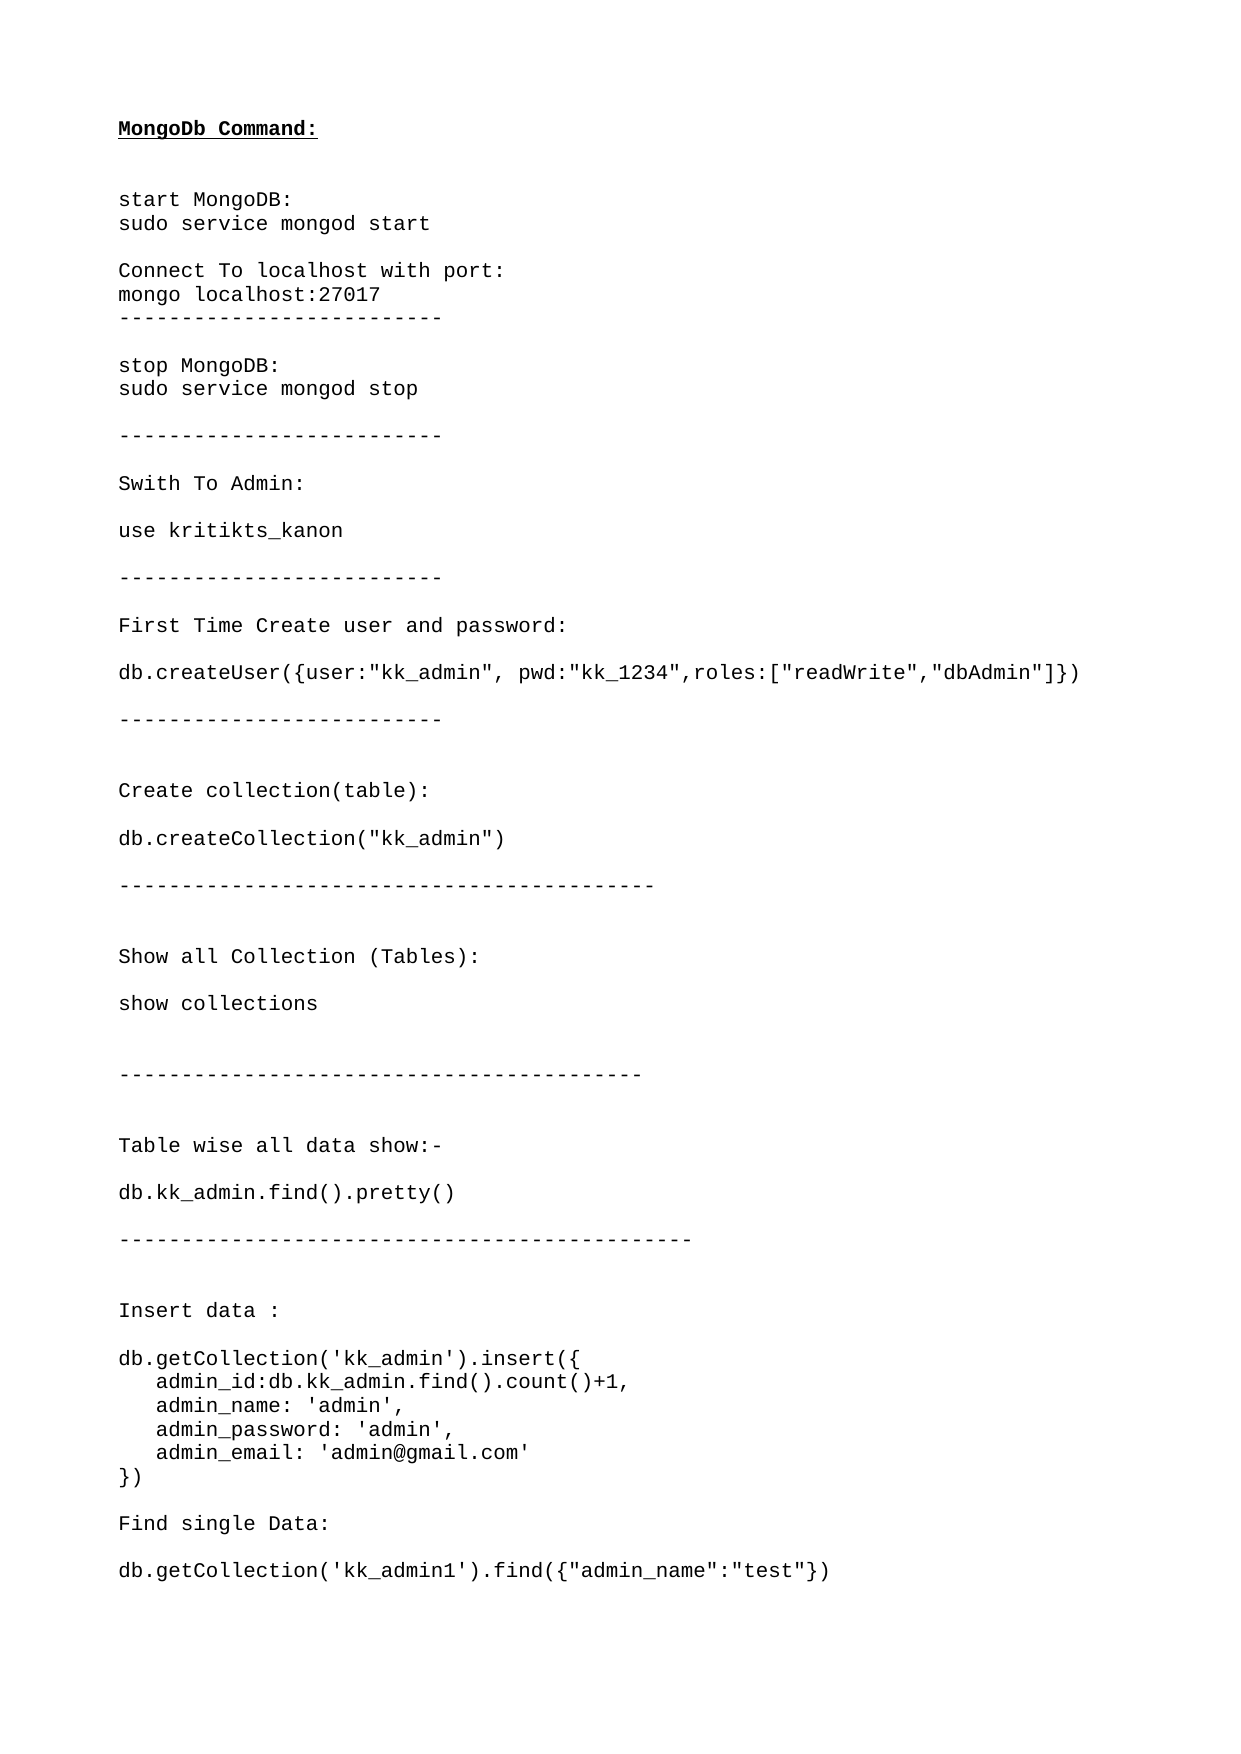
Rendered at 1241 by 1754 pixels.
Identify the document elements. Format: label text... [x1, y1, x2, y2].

text start MongoDB: [118, 189, 1122, 213]
text db.getCollection('kk_admin1').find({"admin_name":"test"}) [118, 1561, 1122, 1584]
text MongoDb Command: [118, 118, 1122, 142]
text ---------------------------------------------- [118, 1229, 1122, 1253]
text Find single Data: [118, 1513, 1122, 1537]
text admin_id:db.kk_admin.find().count()+1, [118, 1371, 1122, 1395]
text First Time Create user and password: [118, 615, 1122, 638]
text Swith To Admin: [118, 473, 1122, 496]
text db.createCollection("kk_admin") [118, 827, 1122, 851]
text Connect To localhost with port: [118, 260, 1122, 284]
text mongo localhost:27017 [118, 284, 1122, 307]
text admin_password: 'admin', [118, 1419, 1122, 1442]
text }) [118, 1466, 1122, 1489]
text -------------------------- [118, 567, 1122, 591]
text stop MongoDB: [118, 354, 1122, 378]
text admin_name: 'admin', [118, 1395, 1122, 1419]
text db.kk_admin.find().pretty() [118, 1182, 1122, 1206]
text Create collection(table): [118, 780, 1122, 804]
text show collections [118, 993, 1122, 1017]
text Insert data : [118, 1300, 1122, 1324]
text ------------------------------------------ [118, 1064, 1122, 1088]
text -------------------------- [118, 426, 1122, 449]
text sudo service mongod stop [118, 378, 1122, 402]
text sudo service mongod start [118, 213, 1122, 236]
text db.getCollection('kk_admin').insert({ [118, 1348, 1122, 1371]
text use kritikts_kanon [118, 520, 1122, 544]
text -------------------------- [118, 709, 1122, 733]
text -------------------------- [118, 307, 1122, 331]
text Show all Collection (Tables): [118, 946, 1122, 969]
text ------------------------------------------- [118, 875, 1122, 898]
text Table wise all data show:- [118, 1135, 1122, 1158]
text db.createUser({user:"kk_admin", pwd:"kk_1234",roles:["readWrite","dbAdmin"]}) [118, 662, 1122, 686]
text admin_email: 'admin@gmail.com' [118, 1442, 1122, 1466]
